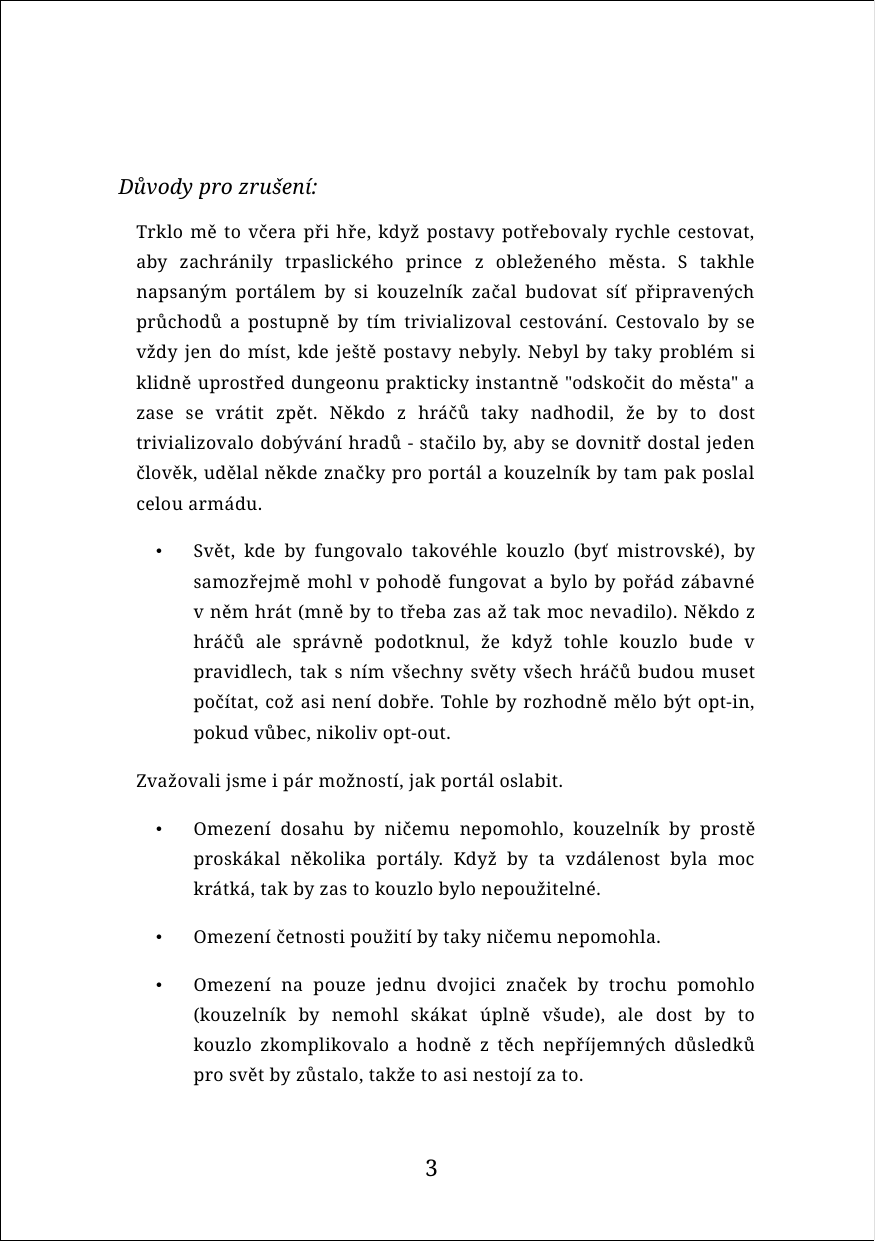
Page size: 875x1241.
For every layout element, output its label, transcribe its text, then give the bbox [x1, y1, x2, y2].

text Zvažovali jsme i pár možností, jak portál oslabit. [136, 768, 756, 792]
list Omezení na pouze jednu dvojici značek by trochu pomohlo (kouzelník by nemohl skákat úplně všude), ale dost by to kouzlo zkomplikovalo a hodně z těch nepříjemných důsledků pro svět by zůstalo, takže to asi nestojí za to. [156, 972, 756, 1087]
list Svět, kde by fungovalo takovéhle kouzlo (byť mistrovské), by samozřejmě mohl v pohodě fungovat a bylo by pořád zábavné v něm hrát (mně by to třeba zas až tak moc nevadilo). Někdo z hráčů ale správně podotknul, že když tohle kouzlo bude v pravidlech, tak s ním všechny světy všech hráčů budou muset počítat, což asi není dobře. Tohle by rozhodně mělo být opt-in, pokud vůbec, nikoliv opt-out. [156, 539, 756, 744]
list Omezení četnosti použití by taky ničemu nepomohla. [156, 924, 756, 948]
text Trklo mě to včera při hře, když postavy potřebovaly rychle cestovat, aby zachránily trpaslického prince z obleženého města. S takhle napsaným portálem by si kouzelník začal budovat síť připravených průchodů a postupně by tím trivializoval cestování. Cestovalo by se vždy jen do míst, kde ještě postavy nebyly. Nebyl by taky problém si klidně uprostřed dungeonu prakticky instantně "odskočit do města" a zase se vrátit zpět. Někdo z hráčů taky nadhodil, že by to dost trivializovalo dobývání hradů - stačilo by, aby se dovnitř dostal jeden člověk, udělal někde značky pro portál a kouzelník by tam pak poslal celou armádu. [136, 219, 756, 515]
list Omezení dosahu by ničemu nepomohlo, kouzelník by prostě proskákal několika portály. Když by ta vzdálenost byla moc krátká, tak by zas to kouzlo bylo nepoužitelné. [156, 816, 756, 901]
text Důvody pro zrušení: [118, 172, 756, 200]
